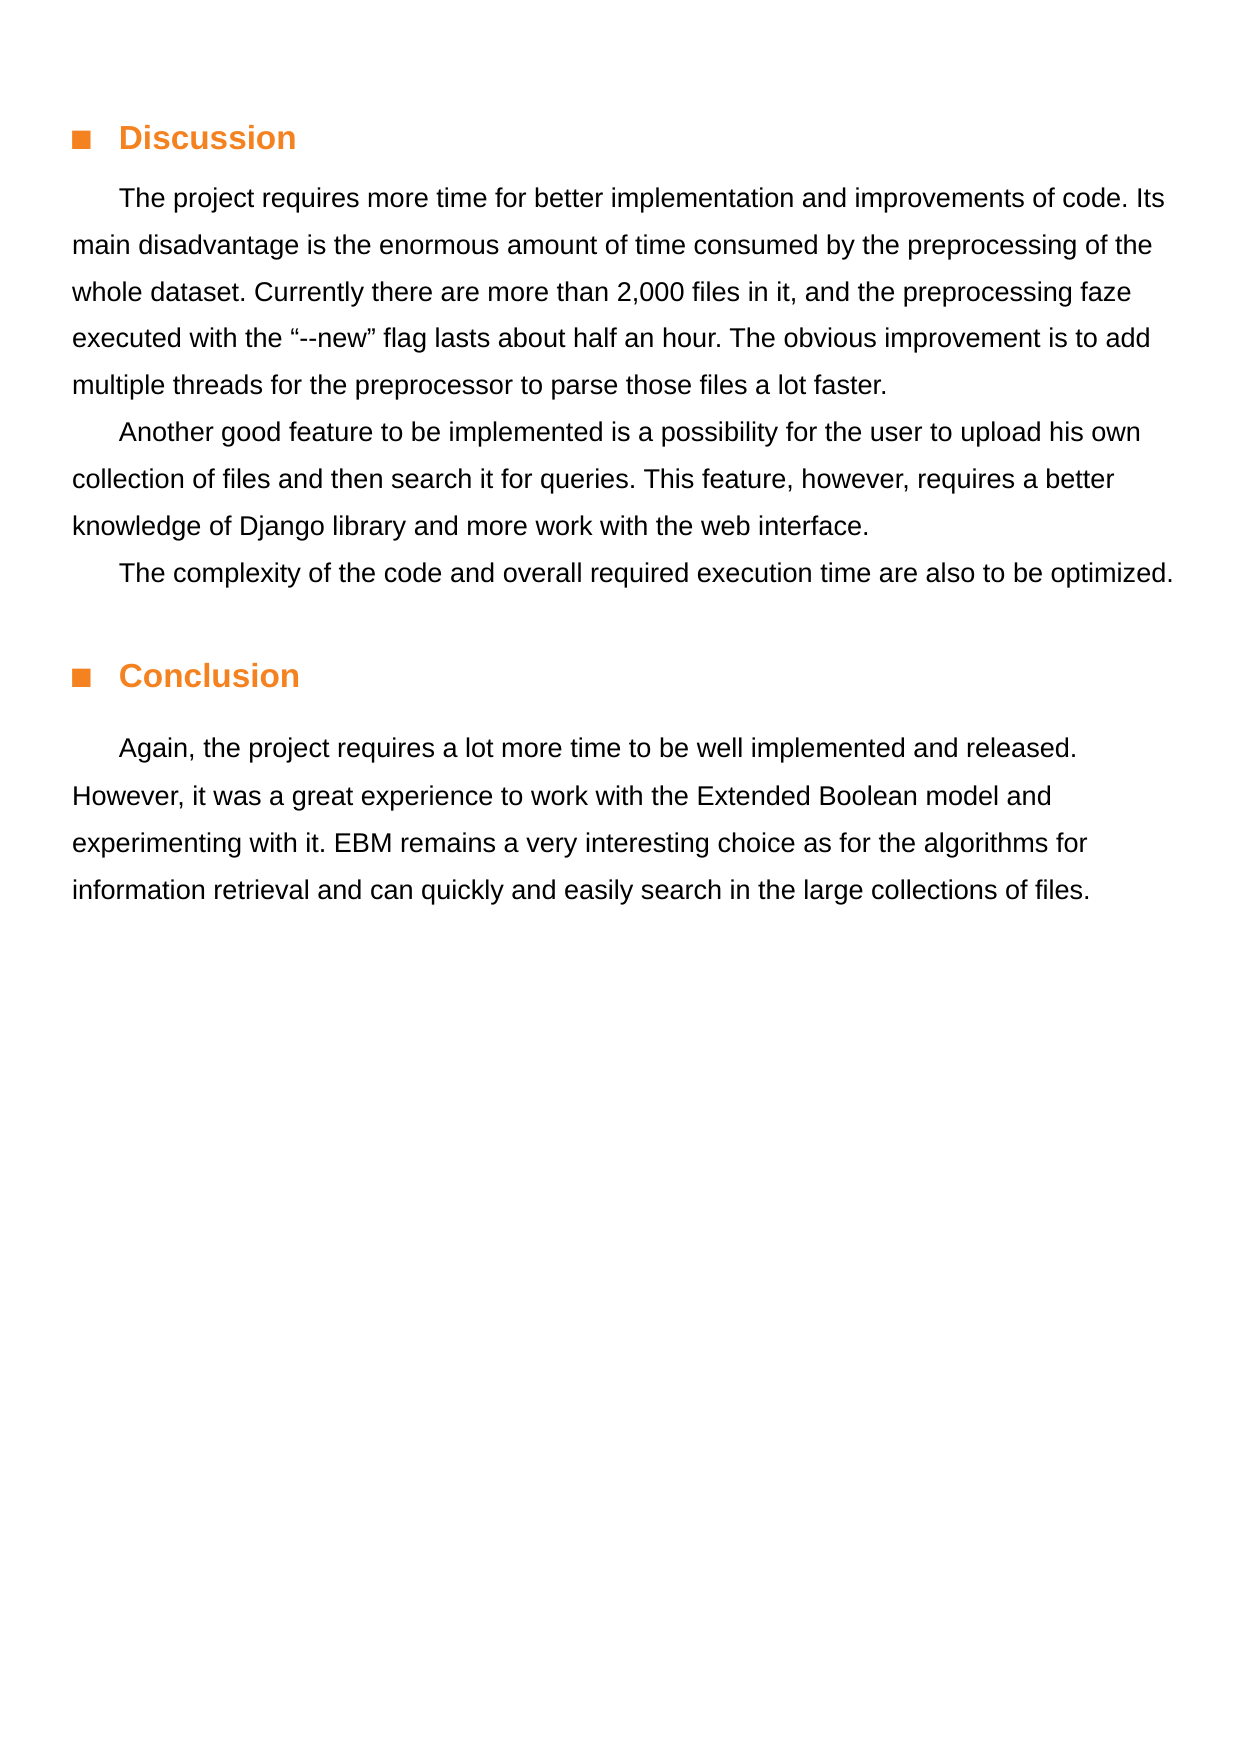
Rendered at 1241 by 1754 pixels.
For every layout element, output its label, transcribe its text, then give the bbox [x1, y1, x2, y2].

text Again, the project requires a lot more time to be well implemented and released. However, it was a great experience to work with the Extended Boolean model and experimenting with it. EBM remains a very interesting choice as for the algorithms for information retrieval and can quickly and easily search in the large collections of files. [72, 726, 1187, 905]
list Discussion [72, 118, 1187, 157]
text The project requires more time for better implementation and improvements of code. Its main disadvantage is the enormous amount of time consumed by the preprocessing of the whole dataset. Currently there are more than 2,000 files in it, and the preprocessing faze executed with the “--new” flag lasts about half an hour. The obvious improvement is to add multiple threads for the preprocessor to parse those files a lot faster. [72, 182, 1187, 401]
list Conclusion [72, 657, 1187, 695]
text Another good feature to be implemented is a possibility for the user to upload his own collection of files and then search it for queries. This feature, however, requires a better knowledge of Django library and more work with the web interface. [72, 416, 1187, 541]
text The complexity of the code and overall required execution time are also to be optimized. [72, 557, 1187, 588]
